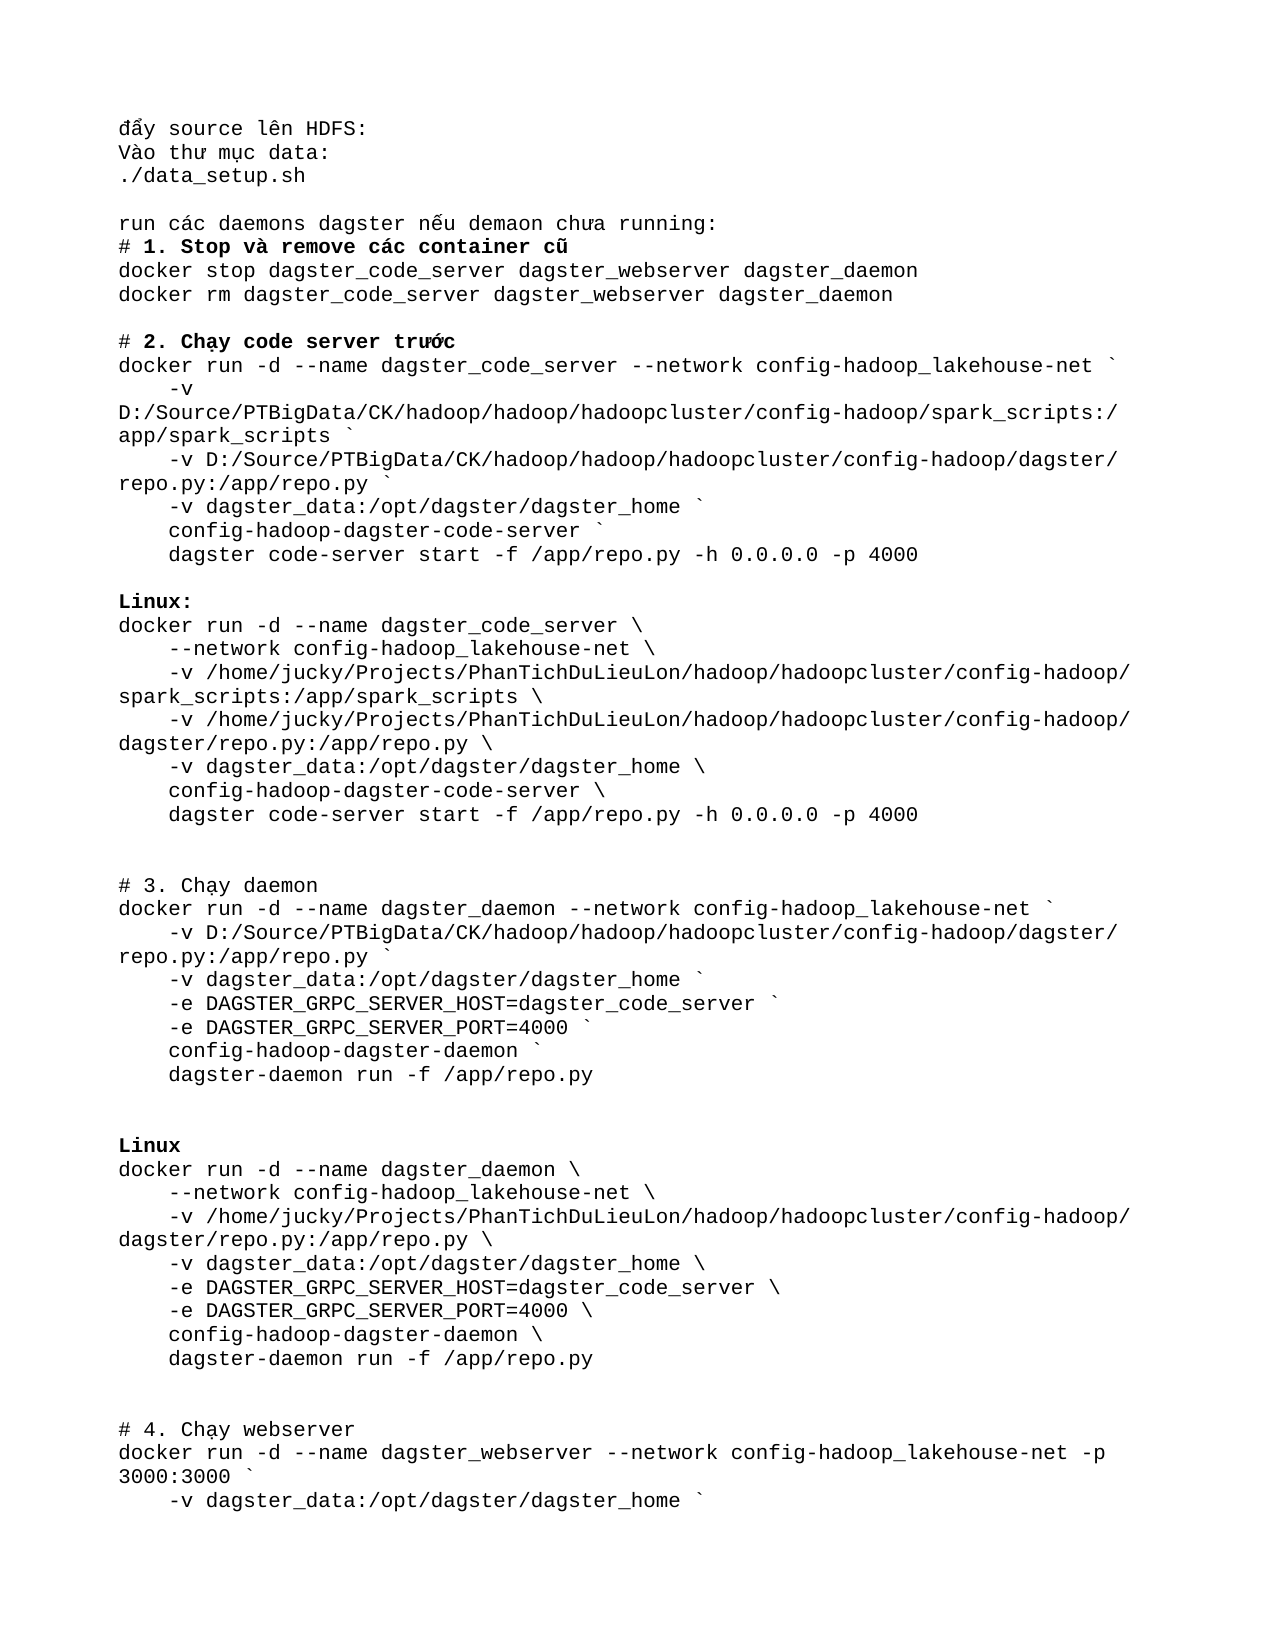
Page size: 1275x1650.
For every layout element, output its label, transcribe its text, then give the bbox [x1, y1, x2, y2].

text # 1. Stop và remove các container cũ [118, 236, 1157, 260]
text # 3. Chạy daemon [118, 875, 1157, 898]
text config-hadoop-dagster-daemon ` [118, 1040, 1157, 1064]
text docker run -d --name dagster_code_server --network config-hadoop_lakehouse-net ` [118, 354, 1157, 378]
text dagster-daemon run -f /app/repo.py [118, 1064, 1157, 1088]
text -v /home/jucky/Projects/PhanTichDuLieuLon/hadoop/hadoopcluster/config-hadoop/dagster/repo.py:/app/repo.py \ [118, 1206, 1157, 1253]
text -v dagster_data:/opt/dagster/dagster_home ` [118, 496, 1157, 520]
text --network config-hadoop_lakehouse-net \ [118, 1182, 1157, 1206]
text dagster code-server start -f /app/repo.py -h 0.0.0.0 -p 4000 [118, 544, 1157, 567]
text dagster-daemon run -f /app/repo.py [118, 1348, 1157, 1371]
text --network config-hadoop_lakehouse-net \ [118, 638, 1157, 662]
text Linux docker run -d --name dagster_daemon \ [118, 1135, 1157, 1182]
text # 2. Chạy code server trước [118, 331, 1157, 354]
text ./data_setup.sh [118, 165, 1157, 189]
text -v D:/Source/PTBigData/CK/hadoop/hadoop/hadoopcluster/config-hadoop/spark_scripts:/app/spark_scripts ` [118, 378, 1157, 449]
text config-hadoop-dagster-code-server ` [118, 520, 1157, 544]
text docker rm dagster_code_server dagster_webserver dagster_daemon [118, 284, 1157, 307]
text dagster code-server start -f /app/repo.py -h 0.0.0.0 -p 4000 [118, 804, 1157, 827]
text -e DAGSTER_GRPC_SERVER_HOST=dagster_code_server \ [118, 1277, 1157, 1300]
text đẩy source lên HDFS: [118, 118, 1157, 142]
text # 4. Chạy webserver [118, 1419, 1157, 1442]
text docker run -d --name dagster_webserver --network config-hadoop_lakehouse-net -p 3000:3000 ` [118, 1442, 1157, 1489]
text -v dagster_data:/opt/dagster/dagster_home ` [118, 1489, 1157, 1513]
text -v dagster_data:/opt/dagster/dagster_home \ [118, 1253, 1157, 1277]
text -v dagster_data:/opt/dagster/dagster_home \ [118, 757, 1157, 780]
text -v /home/jucky/Projects/PhanTichDuLieuLon/hadoop/hadoopcluster/config-hadoop/dagster/repo.py:/app/repo.py \ [118, 709, 1157, 757]
text config-hadoop-dagster-daemon \ [118, 1324, 1157, 1348]
text config-hadoop-dagster-code-server \ [118, 780, 1157, 804]
text -v D:/Source/PTBigData/CK/hadoop/hadoop/hadoopcluster/config-hadoop/dagster/repo.py:/app/repo.py ` [118, 922, 1157, 969]
text -v dagster_data:/opt/dagster/dagster_home ` [118, 969, 1157, 993]
text run các daemons dagster nếu demaon chưa running: [118, 213, 1157, 236]
text docker run -d --name dagster_daemon --network config-hadoop_lakehouse-net ` [118, 898, 1157, 922]
text -e DAGSTER_GRPC_SERVER_PORT=4000 ` [118, 1017, 1157, 1040]
text Vào thư mục data: [118, 142, 1157, 165]
text -v /home/jucky/Projects/PhanTichDuLieuLon/hadoop/hadoopcluster/config-hadoop/spark_scripts:/app/spark_scripts \ [118, 662, 1157, 709]
text Linux: docker run -d --name dagster_code_server \ [118, 591, 1157, 638]
text -e DAGSTER_GRPC_SERVER_HOST=dagster_code_server ` [118, 993, 1157, 1017]
text -v D:/Source/PTBigData/CK/hadoop/hadoop/hadoopcluster/config-hadoop/dagster/repo.py:/app/repo.py ` [118, 449, 1157, 496]
text -e DAGSTER_GRPC_SERVER_PORT=4000 \ [118, 1300, 1157, 1324]
text docker stop dagster_code_server dagster_webserver dagster_daemon [118, 260, 1157, 284]
